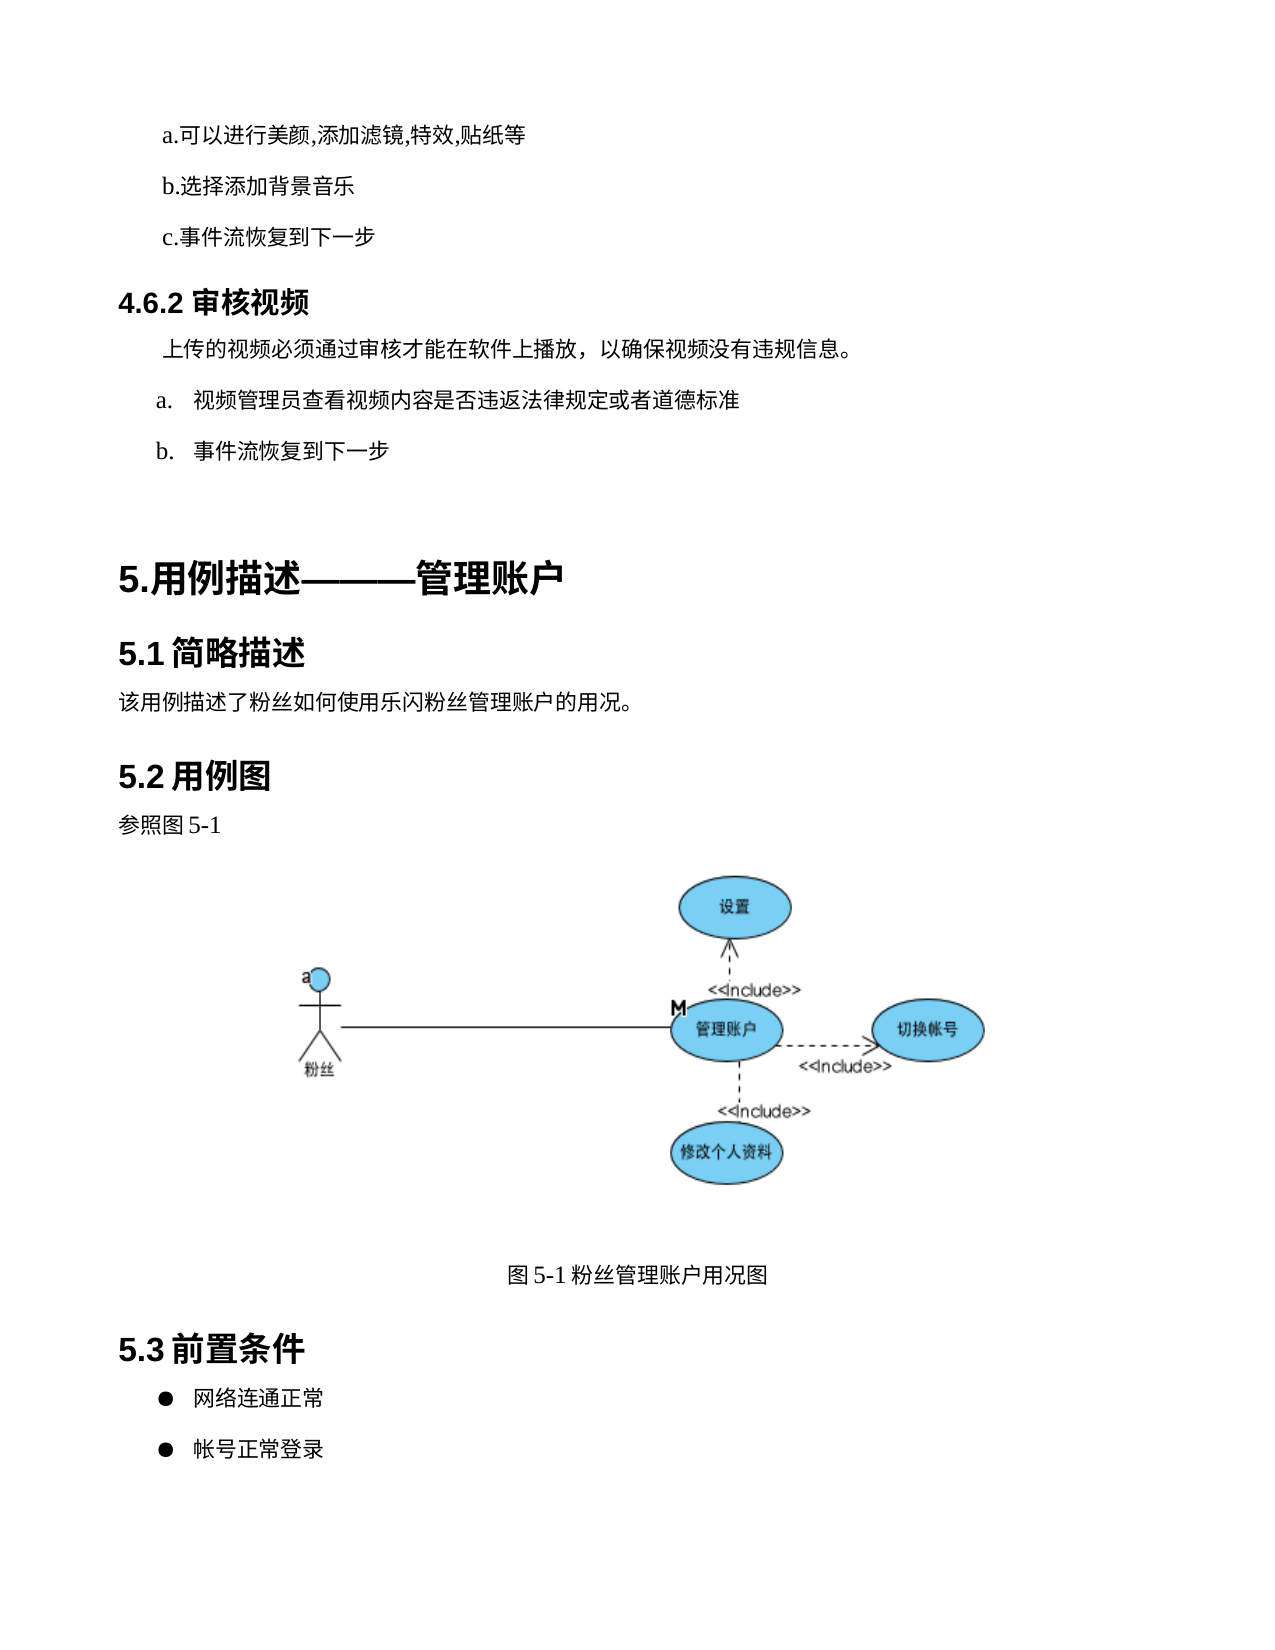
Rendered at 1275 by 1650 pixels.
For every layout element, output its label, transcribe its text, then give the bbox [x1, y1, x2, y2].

subtitle 5.1简略描述 [118, 634, 1157, 673]
list 视频管理员查看视频内容是否违返法律规定或者道德标准 [156, 383, 1157, 414]
text a.可以进行美颜,添加滤镜,特效,贴纸等 [118, 118, 1157, 150]
text 上传的视频必须通过审核才能在软件上播放，以确保视频没有违规信息。 [118, 332, 1157, 363]
list 帐号正常登录 [156, 1432, 1157, 1464]
picture [265, 859, 1010, 1241]
subtitle 4.6.2 审核视频 [118, 286, 1157, 319]
text c.事件流恢复到下一步 [118, 220, 1157, 252]
text 该用例描述了粉丝如何使用乐闪粉丝管理账户的用况。 [118, 685, 1157, 717]
list 事件流恢复到下一步 [156, 434, 1157, 465]
subtitle 5.用例描述———管理账户 [118, 557, 1157, 601]
text b.选择添加背景音乐 [118, 169, 1157, 201]
list 网络连通正常 [156, 1381, 1157, 1413]
subtitle 5.3前置条件 [118, 1330, 1157, 1369]
text 参照图5-1 [118, 808, 1157, 840]
text 图5-1粉丝管理账户用况图 [118, 1258, 1157, 1290]
subtitle 5.2用例图 [118, 757, 1157, 796]
